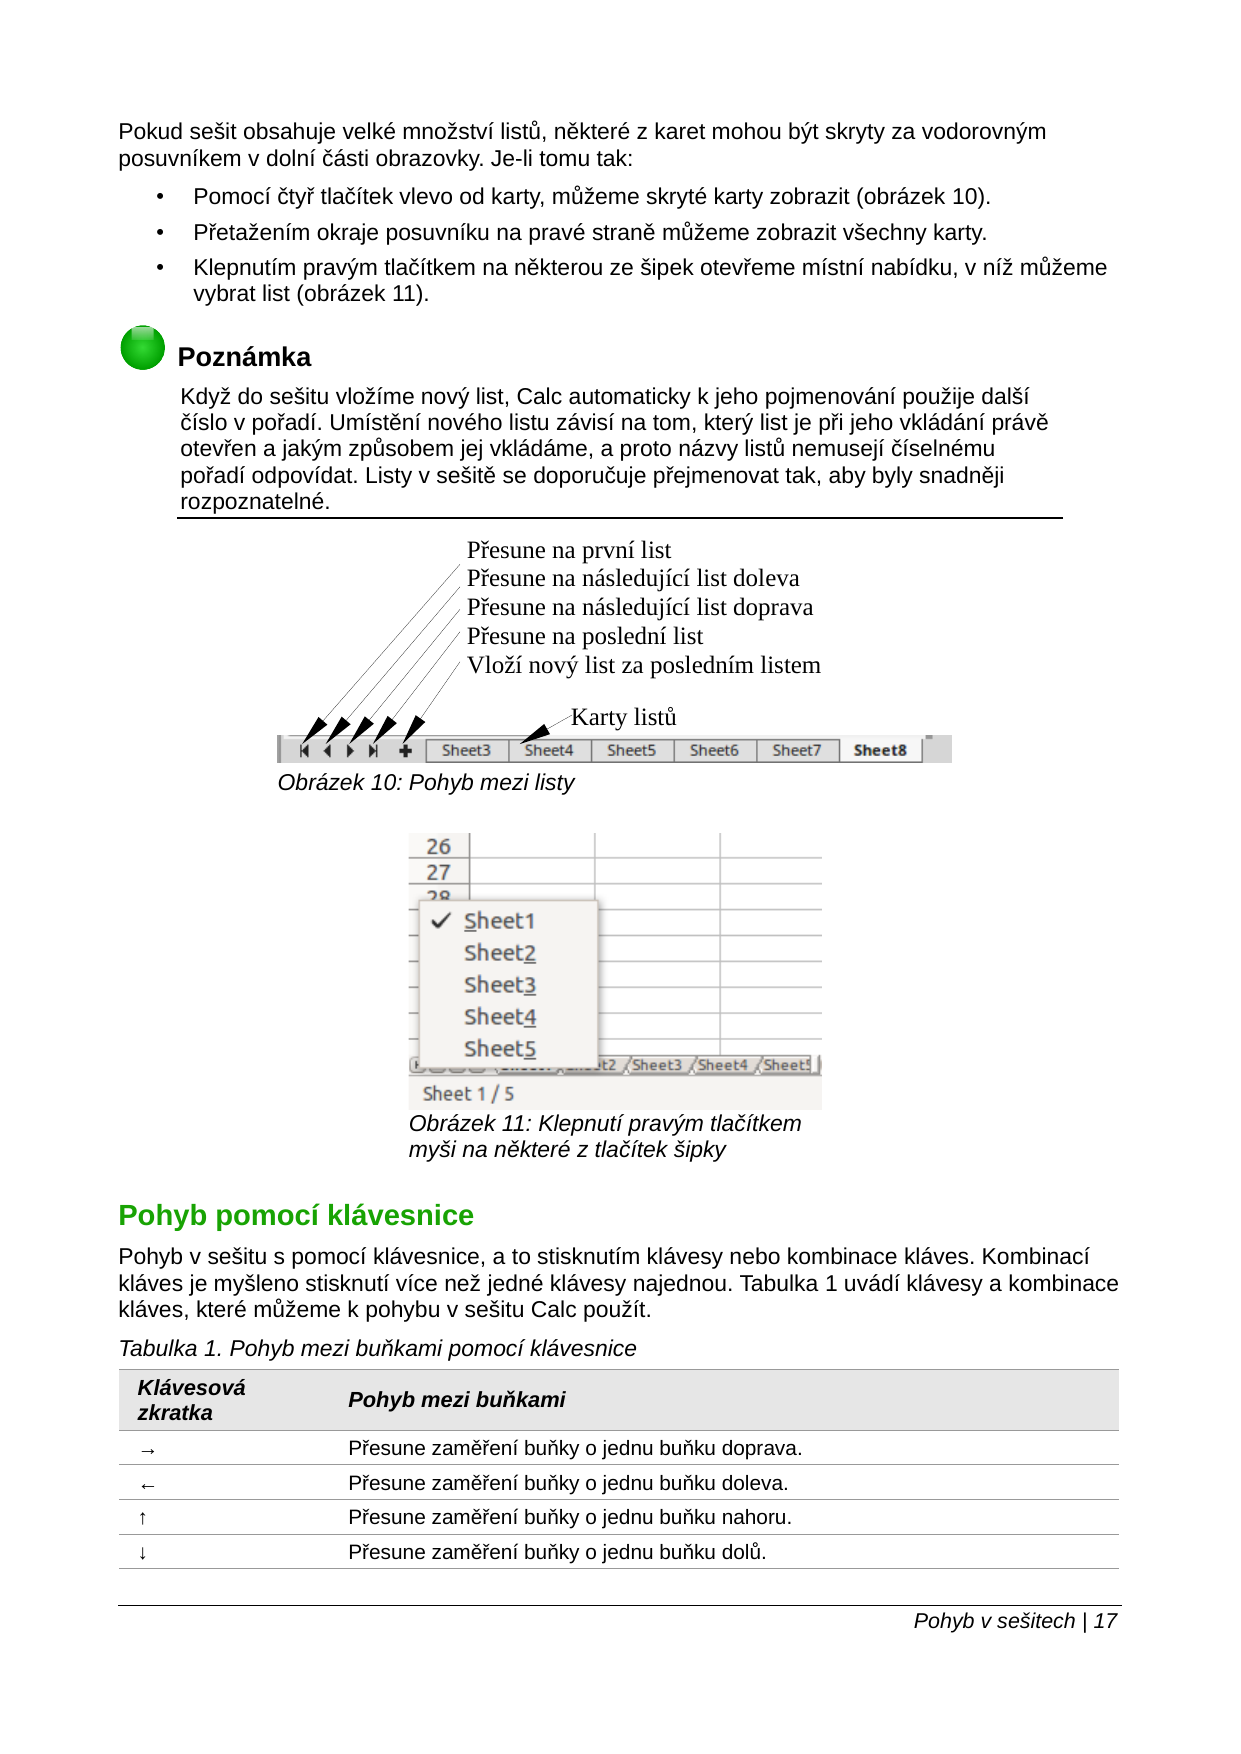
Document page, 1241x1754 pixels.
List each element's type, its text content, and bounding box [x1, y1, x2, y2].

table_cell Přesune zaměření buňky o jednu buňku nahoru. [330, 1500, 1119, 1533]
table_cell → [119, 1431, 330, 1464]
table_header Klávesová zkratka [119, 1370, 330, 1430]
table_cell ↓ [119, 1535, 330, 1568]
text Obrázek 10: Pohyb mezi listy [277, 769, 963, 795]
text Pohyb v sešitu s pomocí klávesnice, a to stisknutím klávesy nebo kombinace kláves. Kombinací kláves je myšleno stisknutí více než jedné klávesy najednou. Tabulka 1 uvádí klávesy a kombinace kláves, které můžeme k pohybu v sešitu Calc použít. [118, 1243, 1122, 1322]
table_cell Přesune zaměření buňky o jednu buňku doprava. [330, 1431, 1119, 1464]
subtitle Poznámka [118, 323, 1122, 372]
subtitle Pohyb pomocí klávesnice [118, 1198, 1122, 1231]
table_cell Přesune zaměření buňky o jednu buňku dolů. [330, 1535, 1119, 1568]
picture [277, 735, 952, 763]
picture [408, 833, 822, 1110]
table_cell ← [119, 1465, 330, 1499]
list Pomocí čtyř tlačítek vlevo od karty, můžeme skryté karty zobrazit (obrázek 10). [156, 183, 1122, 210]
table_cell ↑ [119, 1500, 330, 1533]
text Obrázek 11: Klepnutí pravým tlačítkem myši na některé z tlačítek šipky [409, 1109, 832, 1162]
table_header Pohyb mezi buňkami [330, 1370, 1119, 1430]
list Klepnutím pravým tlačítkem na některou ze šipek otevřeme místní nabídku, v níž můžeme vybrat list (obrázek 11). [156, 254, 1122, 306]
list Přetažením okraje posuvníku na pravé straně můžeme zobrazit všechny karty. [156, 218, 1122, 245]
text Tabulka 1. Pohyb mezi buňkami pomocí klávesnice [118, 1335, 1122, 1361]
text Když do sešitu vložíme nový list, Calc automaticky k jeho pojmenování použije další číslo v pořadí. Umístění nového listu závisí na tom, který list je při jeho vkládání právě otevřen a jakým způsobem jej vkládáme, a proto názvy listů nemusejí číselnému pořadí odpovídat. Listy v sešitě se doporučuje přejmenovat tak, aby byly snadněji rozpoznatelné. [177, 380, 1063, 517]
table_cell Přesune zaměření buňky o jednu buňku doleva. [330, 1465, 1119, 1499]
list Pokud sešit obsahuje velké množství listů, některé z karet mohou být skryty za vodorovným posuvníkem v dolní části obrazovky. Je-li tomu tak: [118, 118, 1122, 171]
